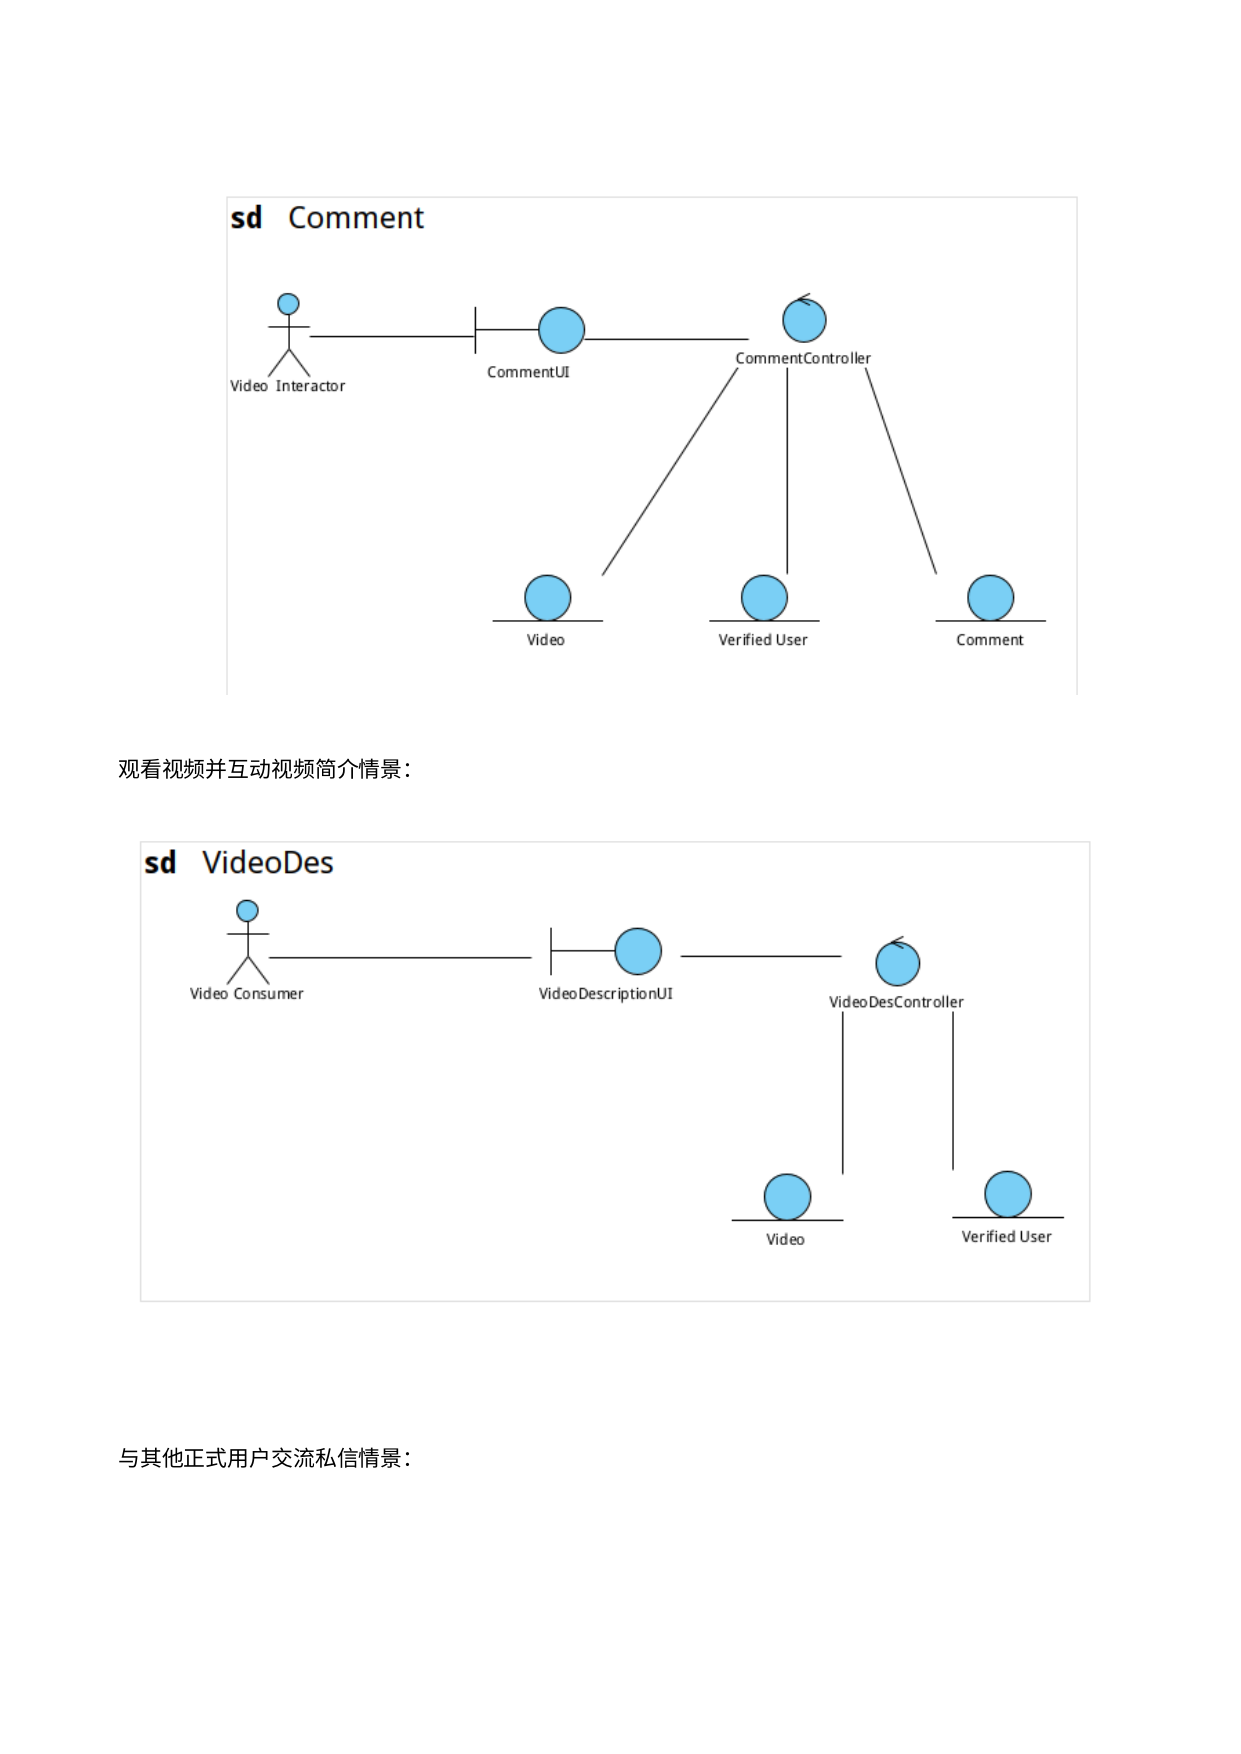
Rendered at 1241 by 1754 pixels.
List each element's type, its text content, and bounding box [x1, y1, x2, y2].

picture [152, 187, 1089, 695]
text 与其他正式用户交流私信情景： [118, 1441, 1122, 1472]
text 观看视频并互动视频简介情景： [118, 752, 1122, 784]
picture [129, 841, 1133, 1326]
